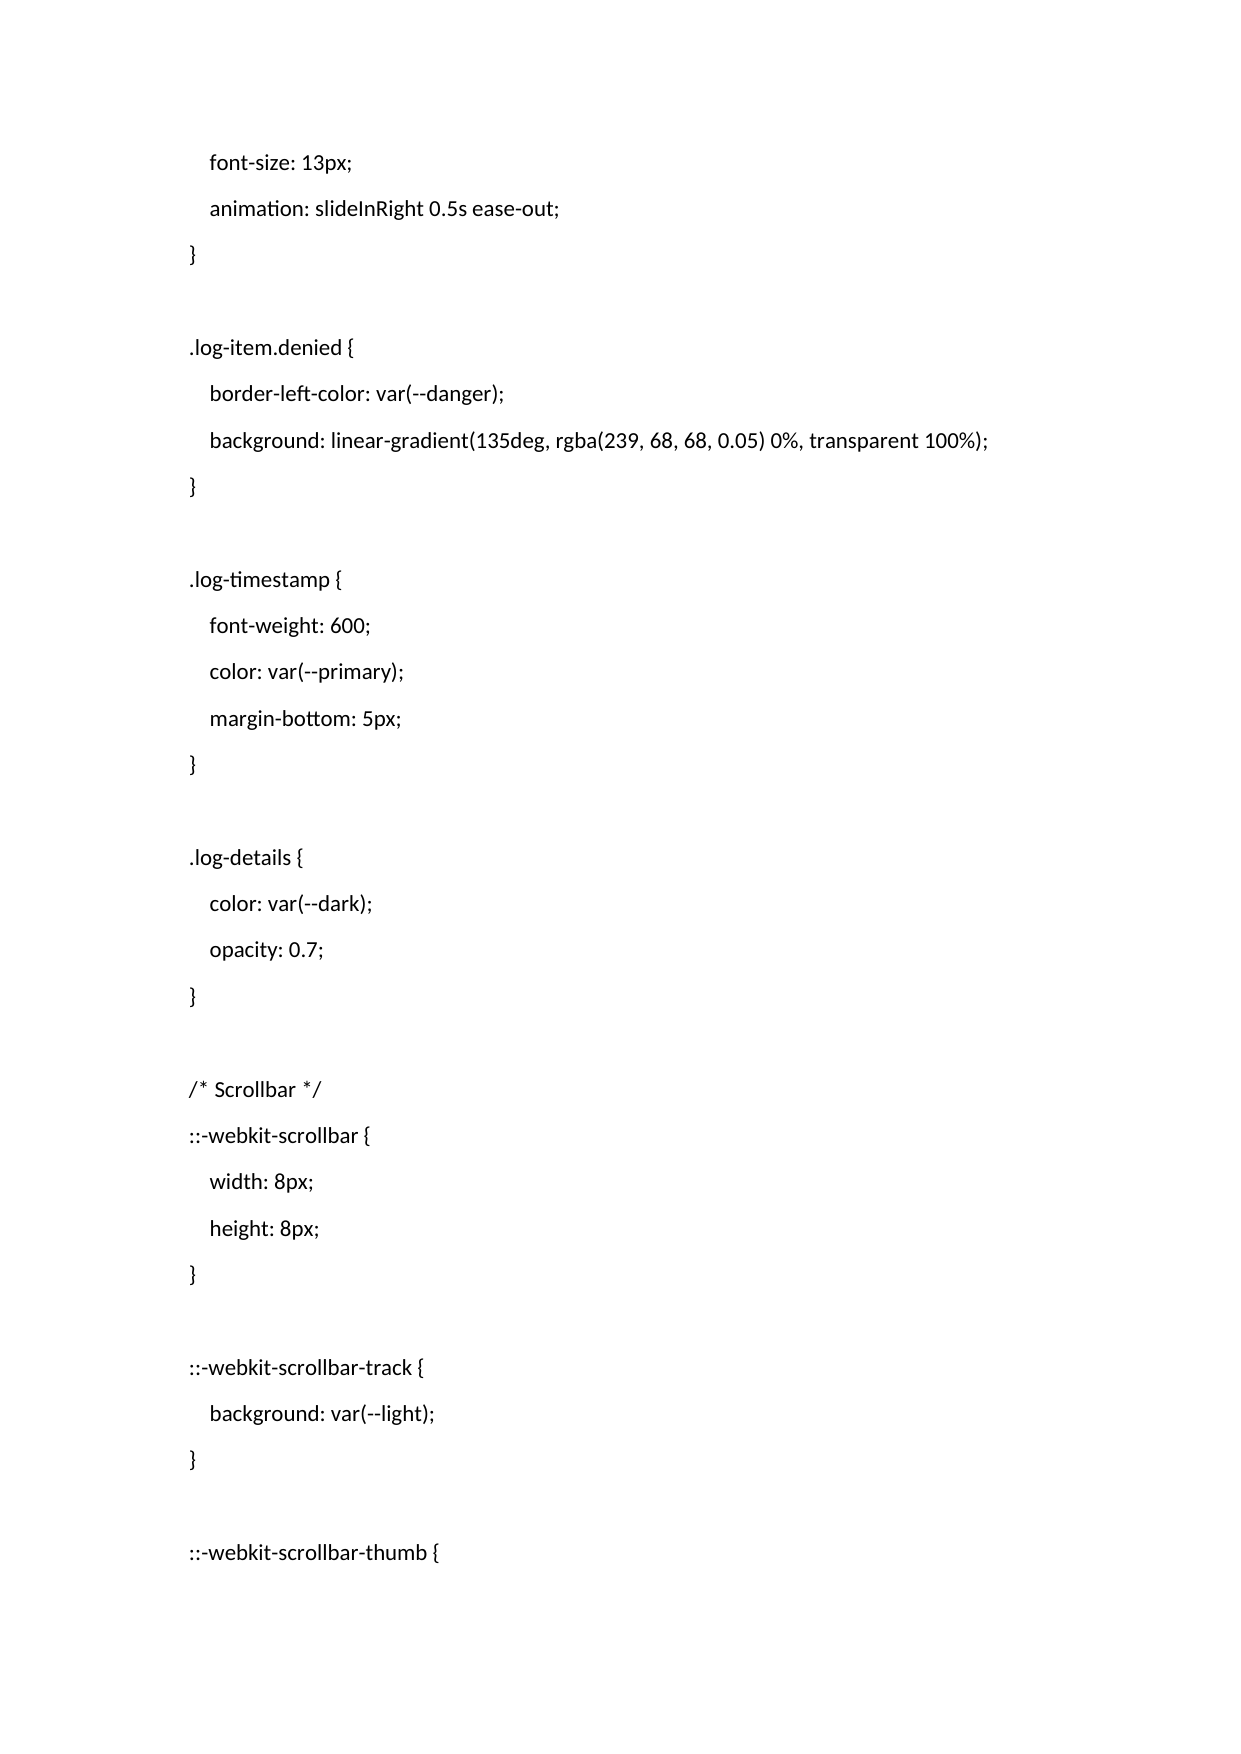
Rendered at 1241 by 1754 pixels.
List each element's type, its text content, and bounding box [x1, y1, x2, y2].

text color: var(--dark); [148, 889, 1093, 917]
text } [148, 1446, 1093, 1473]
text .log-details { [148, 843, 1093, 871]
text } [148, 1260, 1093, 1288]
text ::-webkit-scrollbar-track { [148, 1353, 1093, 1381]
text font-size: 13px; [148, 148, 1093, 176]
text animation: slideInRight 0.5s ease-out; [148, 194, 1093, 222]
text .log-timestamp { [148, 565, 1093, 593]
text } [148, 982, 1093, 1010]
text height: 8px; [148, 1214, 1093, 1242]
text opacity: 0.7; [148, 936, 1093, 964]
text border-left-color: var(--danger); [148, 379, 1093, 407]
text width: 8px; [148, 1167, 1093, 1195]
text ::-webkit-scrollbar-thumb { [148, 1538, 1093, 1566]
text color: var(--primary); [148, 657, 1093, 686]
text } [148, 750, 1093, 778]
text .log-item.denied { [148, 333, 1093, 361]
text font-weight: 600; [148, 611, 1093, 639]
text margin-bottom: 5px; [148, 704, 1093, 732]
text } [148, 472, 1093, 500]
text /* Scrollbar */ [148, 1075, 1093, 1103]
text } [148, 240, 1093, 268]
text background: linear-gradient(135deg, rgba(239, 68, 68, 0.05) 0%, transparent 100%); [148, 426, 1093, 454]
text ::-webkit-scrollbar { [148, 1121, 1093, 1149]
text background: var(--light); [148, 1399, 1093, 1427]
